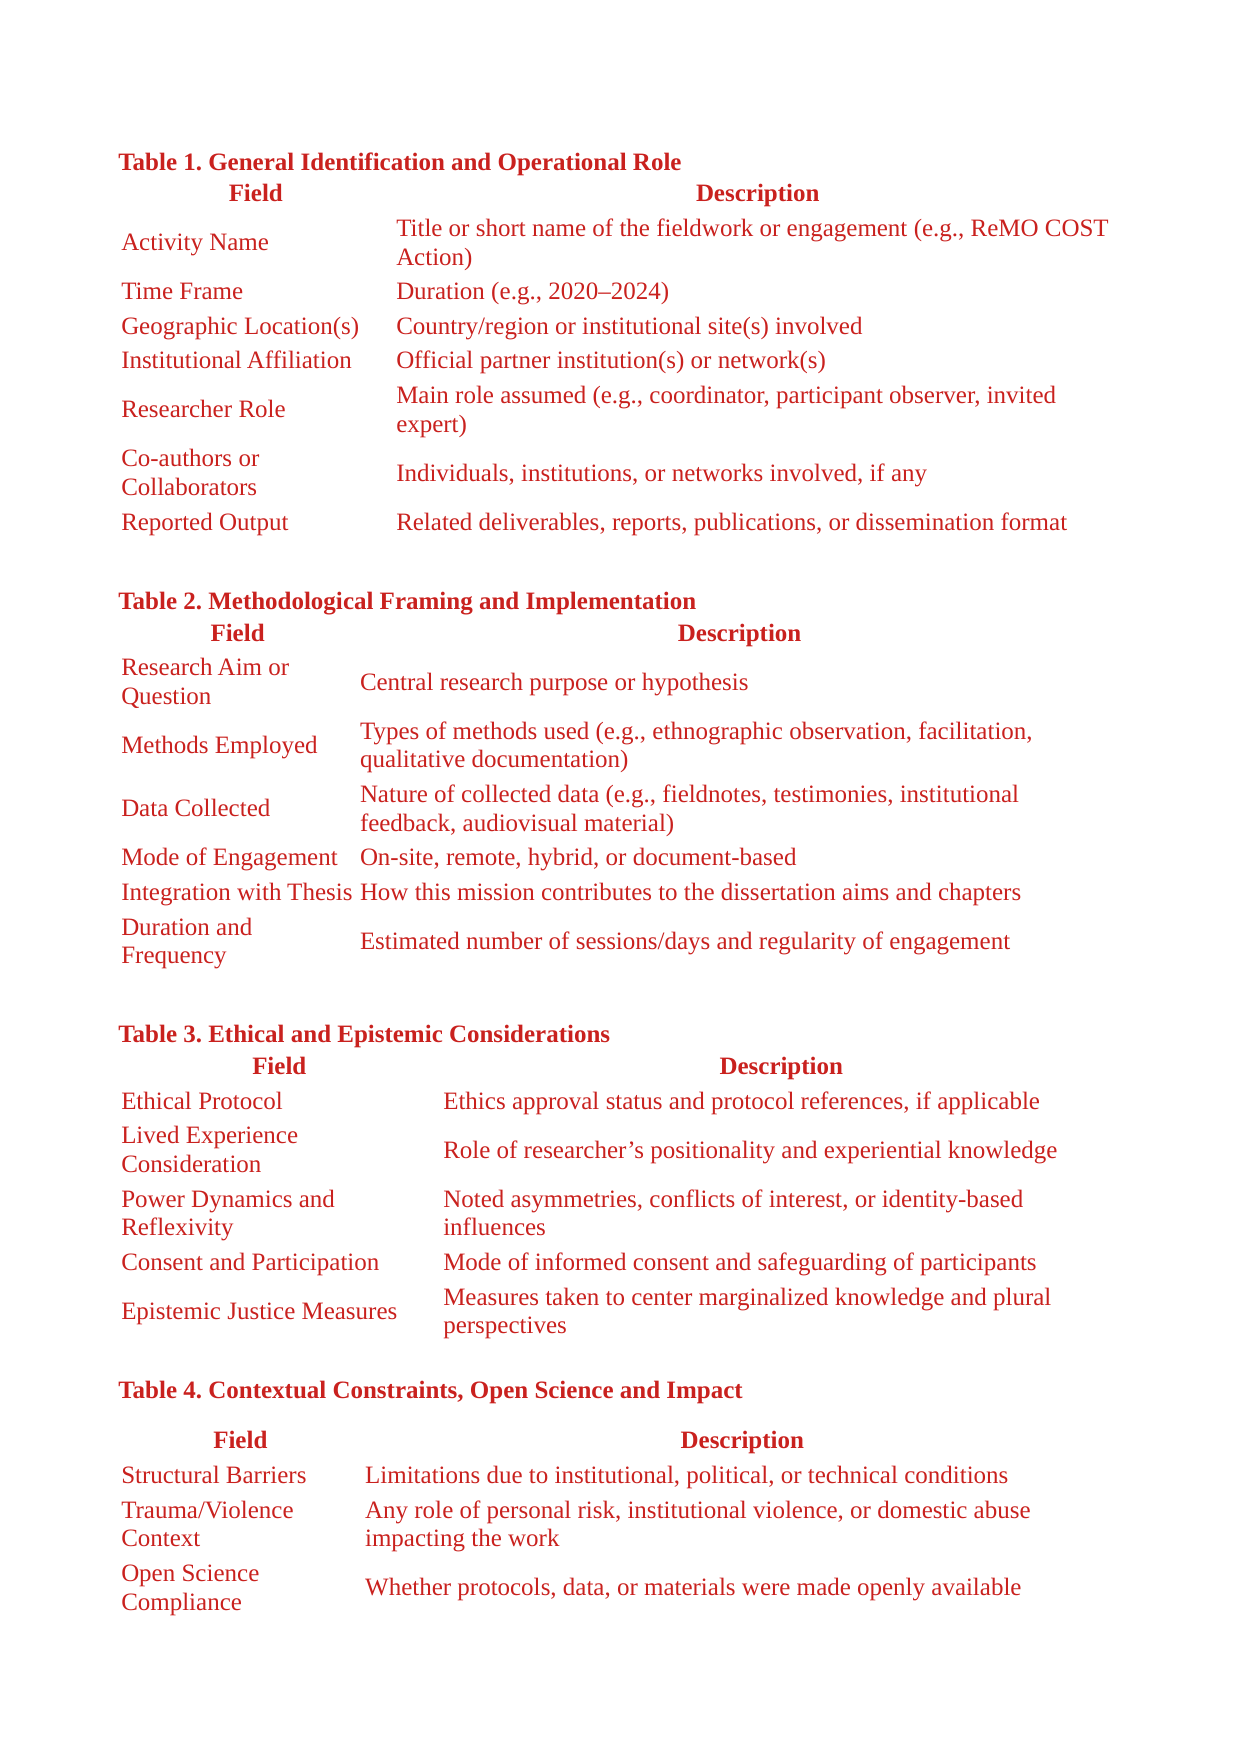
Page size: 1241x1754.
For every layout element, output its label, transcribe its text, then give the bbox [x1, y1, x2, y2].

table_cell Integration with Thesis [118, 874, 357, 909]
table_cell Individuals, institutions, or networks involved, if any [393, 441, 1122, 504]
table_cell Institutional Affiliation [118, 343, 393, 377]
table_cell Limitations due to institutional, political, or technical conditions [362, 1457, 1122, 1492]
table_cell Ethical Protocol [118, 1083, 440, 1117]
table_cell Methods Employed [118, 713, 357, 776]
table_header Description [440, 1048, 1122, 1083]
table_cell Research Aim or Question [118, 650, 357, 713]
text Table 3. Ethical and Epistemic Considerations [118, 1019, 1122, 1048]
table_header Description [393, 176, 1122, 210]
table_cell Ethics approval status and protocol references, if applicable [440, 1083, 1122, 1117]
table_cell Structural Barriers [118, 1457, 362, 1492]
table_cell Central research purpose or hypothesis [357, 650, 1122, 713]
table_header Field [118, 615, 357, 649]
table_header Field [118, 176, 393, 210]
text Table 4. Contextual Constraints, Open Science and Impact [118, 1342, 1122, 1404]
table_cell Duration and Frequency [118, 909, 357, 972]
table_cell Mode of Engagement [118, 840, 357, 874]
table_cell Whether protocols, data, or materials were made openly available [362, 1555, 1122, 1618]
table_cell Epistemic Justice Measures [118, 1279, 440, 1342]
table_cell Noted asymmetries, conflicts of interest, or identity-based influences [440, 1181, 1122, 1244]
table_cell Official partner institution(s) or network(s) [393, 343, 1122, 377]
table_cell Country/region or institutional site(s) involved [393, 308, 1122, 343]
table_cell Reported Output [118, 504, 393, 538]
text Table 1. General Identification and Operational Role [118, 147, 1122, 176]
table_cell Main role assumed (e.g., coordinator, participant observer, invited expert) [393, 377, 1122, 441]
table_cell Trauma/Violence Context [118, 1492, 362, 1555]
table_cell Time Frame [118, 274, 393, 308]
table_cell Types of methods used (e.g., ethnographic observation, facilitation, qualitative documentation) [357, 713, 1122, 776]
table_cell Role of researcher’s positionality and experiential knowledge [440, 1118, 1122, 1181]
table_cell Any role of personal risk, institutional violence, or domestic abuse impacting the work [362, 1492, 1122, 1555]
table_cell Activity Name [118, 210, 393, 273]
table_cell How this mission contributes to the dissertation aims and chapters [357, 874, 1122, 909]
table_cell Power Dynamics and Reflexivity [118, 1181, 440, 1244]
table_cell Data Collected [118, 776, 357, 839]
table_cell Title or short name of the fieldwork or engagement (e.g., ReMO COST Action) [393, 210, 1122, 273]
table_header Field [118, 1423, 362, 1457]
table_cell Open Science Compliance [118, 1555, 362, 1618]
table_cell Duration (e.g., 2020–2024) [393, 274, 1122, 308]
table_header Description [357, 615, 1122, 649]
table_cell Mode of informed consent and safeguarding of participants [440, 1244, 1122, 1279]
table_cell Researcher Role [118, 377, 393, 441]
text Table 2. Methodological Framing and Implementation [118, 586, 1122, 615]
table_cell Co-authors or Collaborators [118, 441, 393, 504]
table_cell Consent and Participation [118, 1244, 440, 1279]
table_cell Estimated number of sessions/days and regularity of engagement [357, 909, 1122, 972]
table_cell Lived Experience Consideration [118, 1118, 440, 1181]
table_cell On-site, remote, hybrid, or document-based [357, 840, 1122, 874]
table_header Field [118, 1048, 440, 1083]
table_cell Geographic Location(s) [118, 308, 393, 343]
table_cell Measures taken to center marginalized knowledge and plural perspectives [440, 1279, 1122, 1342]
table_cell Related deliverables, reports, publications, or dissemination format [393, 504, 1122, 538]
table_cell Nature of collected data (e.g., fieldnotes, testimonies, institutional feedback, audiovisual material) [357, 776, 1122, 839]
table_header Description [362, 1423, 1122, 1457]
